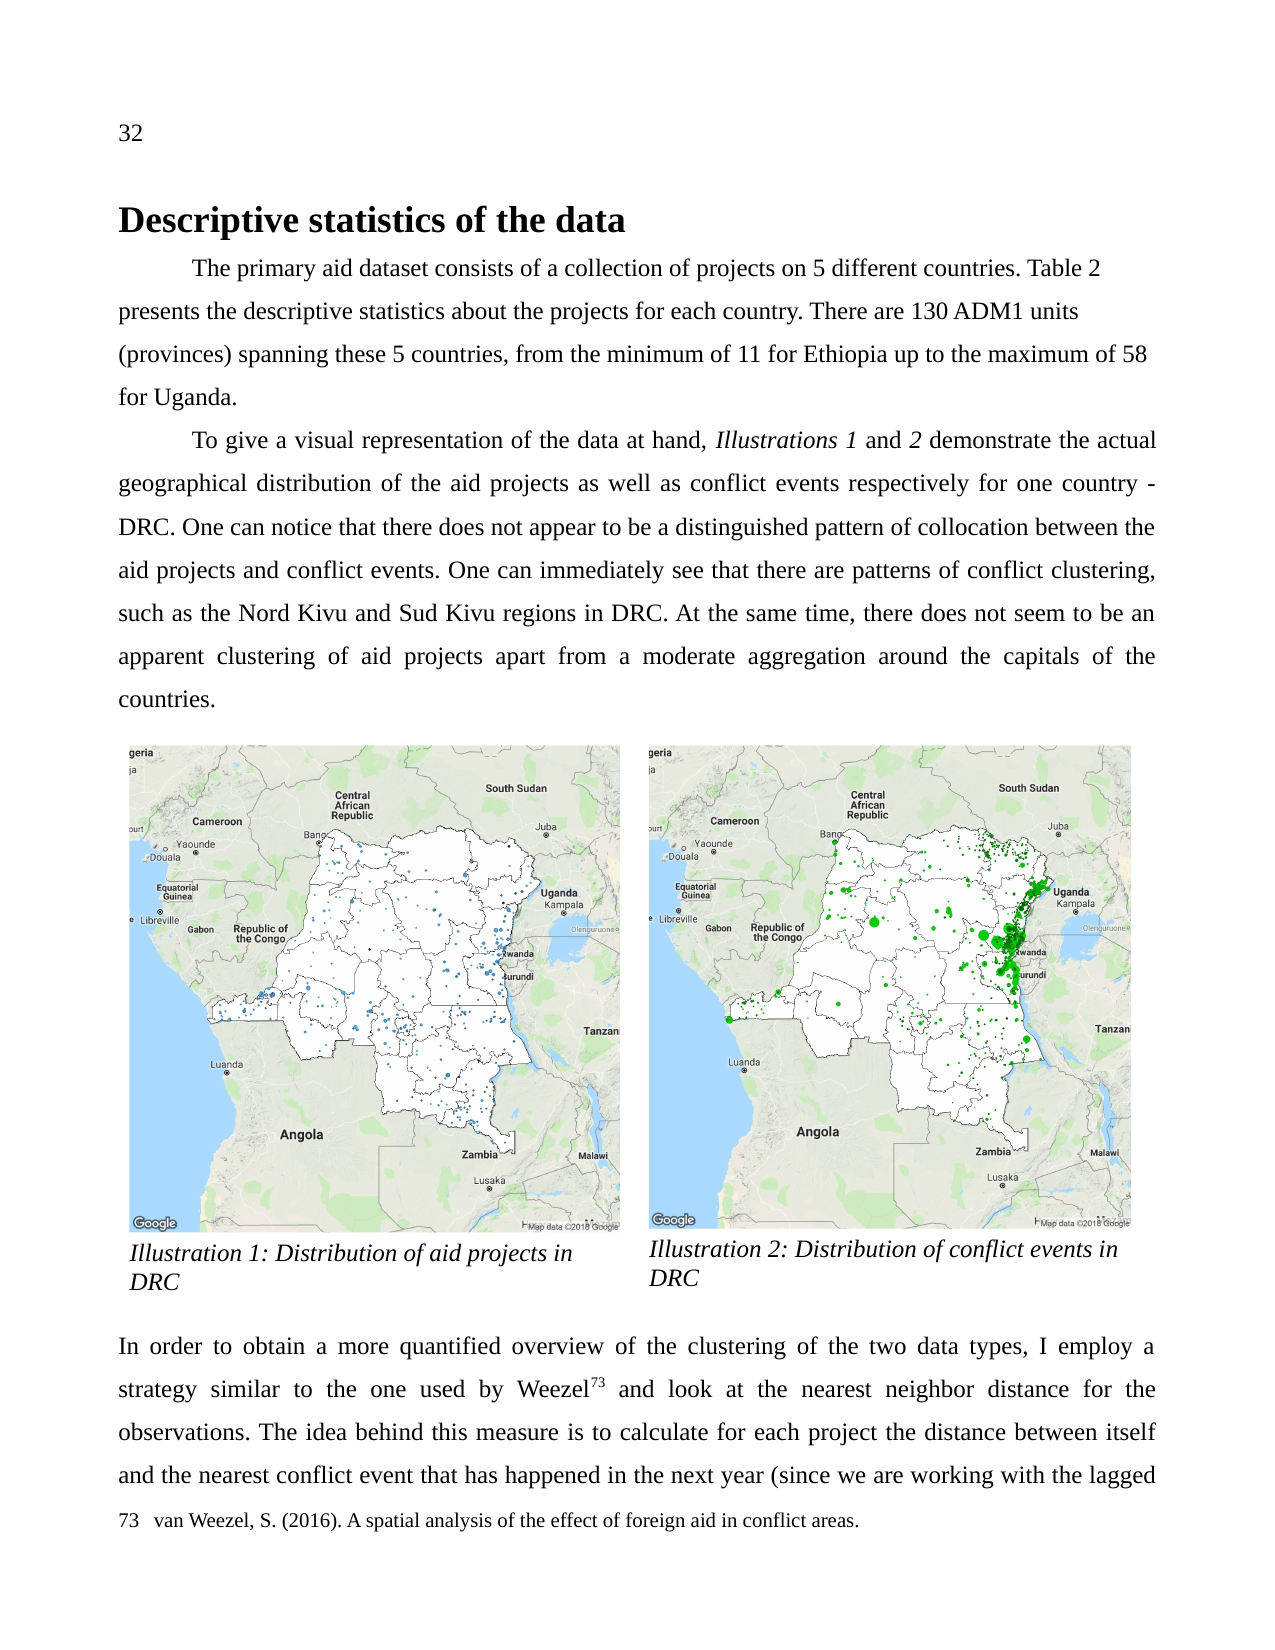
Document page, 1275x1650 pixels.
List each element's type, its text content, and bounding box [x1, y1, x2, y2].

text The primary aid dataset consists of a collection of projects on 5 different countries. Table 2 presents the descriptive statistics about the projects for each country. There are 130 ADM1 units (provinces) spanning these 5 countries, from the minimum of 11 for Ethiopia up to the maximum of 58 for Uganda. [118, 253, 1157, 411]
text Illustration 1: Distribution of aid projects in DRC [129, 1234, 620, 1296]
text To give a visual representation of the data at hand, Illustrations 1 and 2 demonstrate the actual geographical distribution of the aid projects as well as conflict events respectively for one country - DRC. One can notice that there does not appear to be a distinguished pattern of collocation between the aid projects and conflict events. One can immediately see that there are patterns of conflict clustering, such as the Nord Kivu and Sud Kivu regions in DRC. At the same time, there does not seem to be an apparent clustering of aid projects apart from a moderate aggregation around the capitals of the countries. [118, 425, 1157, 713]
subtitle Descriptive statistics of the data [118, 197, 1157, 240]
picture [129, 745, 621, 1234]
picture [648, 745, 1132, 1229]
text In order to obtain a more quantified overview of the clustering of the two data types, I employ a strategy similar to the one used by Weezel and look at the nearest neighbor distance for the observations. The idea behind this measure is to calculate for each project the distance between itself and the nearest conflict event that has happened in the next year (since we are working with the lagged [118, 1288, 1157, 1489]
text van Weezel, S. (2016). A spatial analysis of the effect of foreign aid in conflict areas. [118, 1508, 1157, 1532]
text Illustration 2: Distribution of conflict events in DRC [649, 1229, 1132, 1292]
